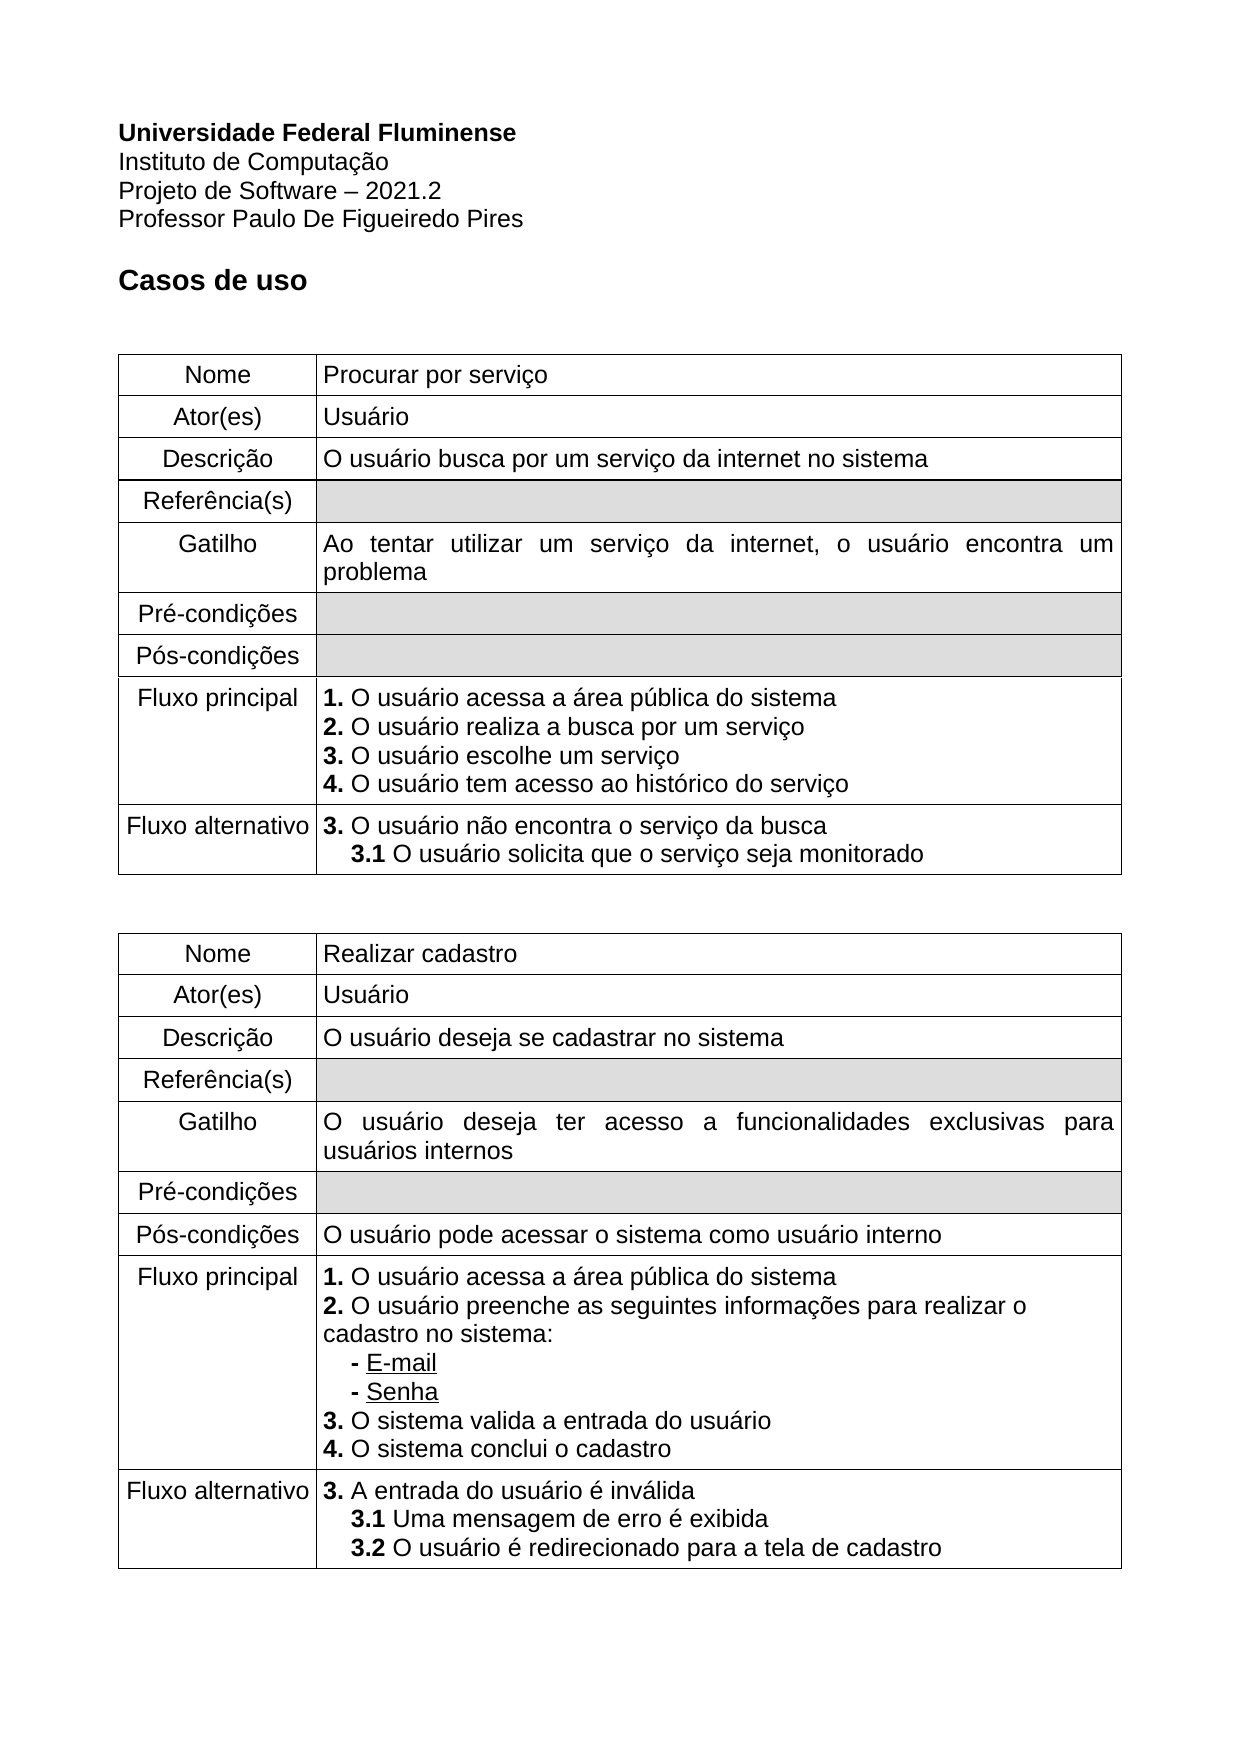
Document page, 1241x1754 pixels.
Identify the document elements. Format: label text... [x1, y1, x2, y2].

table_header Procurar por serviço [317, 355, 1121, 395]
table_cell 3. O usuário não encontra o serviço da busca 3.1 O usuário solicita que o serviço seja monitorado [317, 805, 1121, 874]
table_header Nome [119, 355, 316, 395]
table_header Nome [119, 934, 316, 974]
table_cell Descrição [119, 1017, 316, 1058]
table_cell [317, 593, 1121, 634]
table_cell Ator(es) [119, 396, 316, 437]
table_cell O usuário busca por um serviço da internet no sistema [317, 438, 1121, 479]
table_cell Fluxo principal [119, 1256, 316, 1469]
table_cell Fluxo principal [119, 678, 316, 804]
table_cell Pós-condições [119, 635, 316, 676]
table_cell Pré-condições [119, 1172, 316, 1213]
table_cell O usuário pode acessar o sistema como usuário interno [317, 1214, 1121, 1255]
table_cell O usuário deseja ter acesso a funcionalidades exclusivas para usuários internos [317, 1102, 1121, 1171]
table_cell Pré-condições [119, 593, 316, 634]
table_cell Usuário [317, 975, 1121, 1016]
table_cell [317, 1059, 1121, 1101]
table_header Realizar cadastro [317, 934, 1121, 974]
table_cell O usuário deseja se cadastrar no sistema [317, 1017, 1121, 1058]
table_cell Gatilho [119, 1102, 316, 1171]
table_cell 1. O usuário acessa a área pública do sistema 2. O usuário realiza a busca por um serviço 3. O usuário escolhe um serviço 4. O usuário tem acesso ao histórico do serviço [317, 678, 1121, 804]
table_cell Pós-condições [119, 1214, 316, 1255]
table_cell Descrição [119, 438, 316, 479]
table_cell [317, 1172, 1121, 1213]
text Casos de uso [118, 263, 1122, 296]
table_cell Gatilho [119, 523, 316, 592]
table_cell Referência(s) [119, 481, 316, 522]
table_cell 1. O usuário acessa a área pública do sistema 2. O usuário preenche as seguintes informações para realizar o cadastro no sistema: - E-mail - Senha 3. O sistema valida a entrada do usuário 4. O sistema conclui o cadastro [317, 1256, 1121, 1469]
table_cell Fluxo alternativo [119, 805, 316, 874]
table_cell [317, 481, 1121, 522]
table_cell [317, 635, 1121, 676]
table_cell Referência(s) [119, 1059, 316, 1101]
table_cell Ator(es) [119, 975, 316, 1016]
table_cell 3. A entrada do usuário é inválida 3.1 Uma mensagem de erro é exibida 3.2 O usuário é redirecionado para a tela de cadastro [317, 1470, 1121, 1568]
table_cell Usuário [317, 396, 1121, 437]
table_cell Fluxo alternativo [119, 1470, 316, 1568]
table_cell Ao tentar utilizar um serviço da internet, o usuário encontra um problema [317, 523, 1121, 592]
